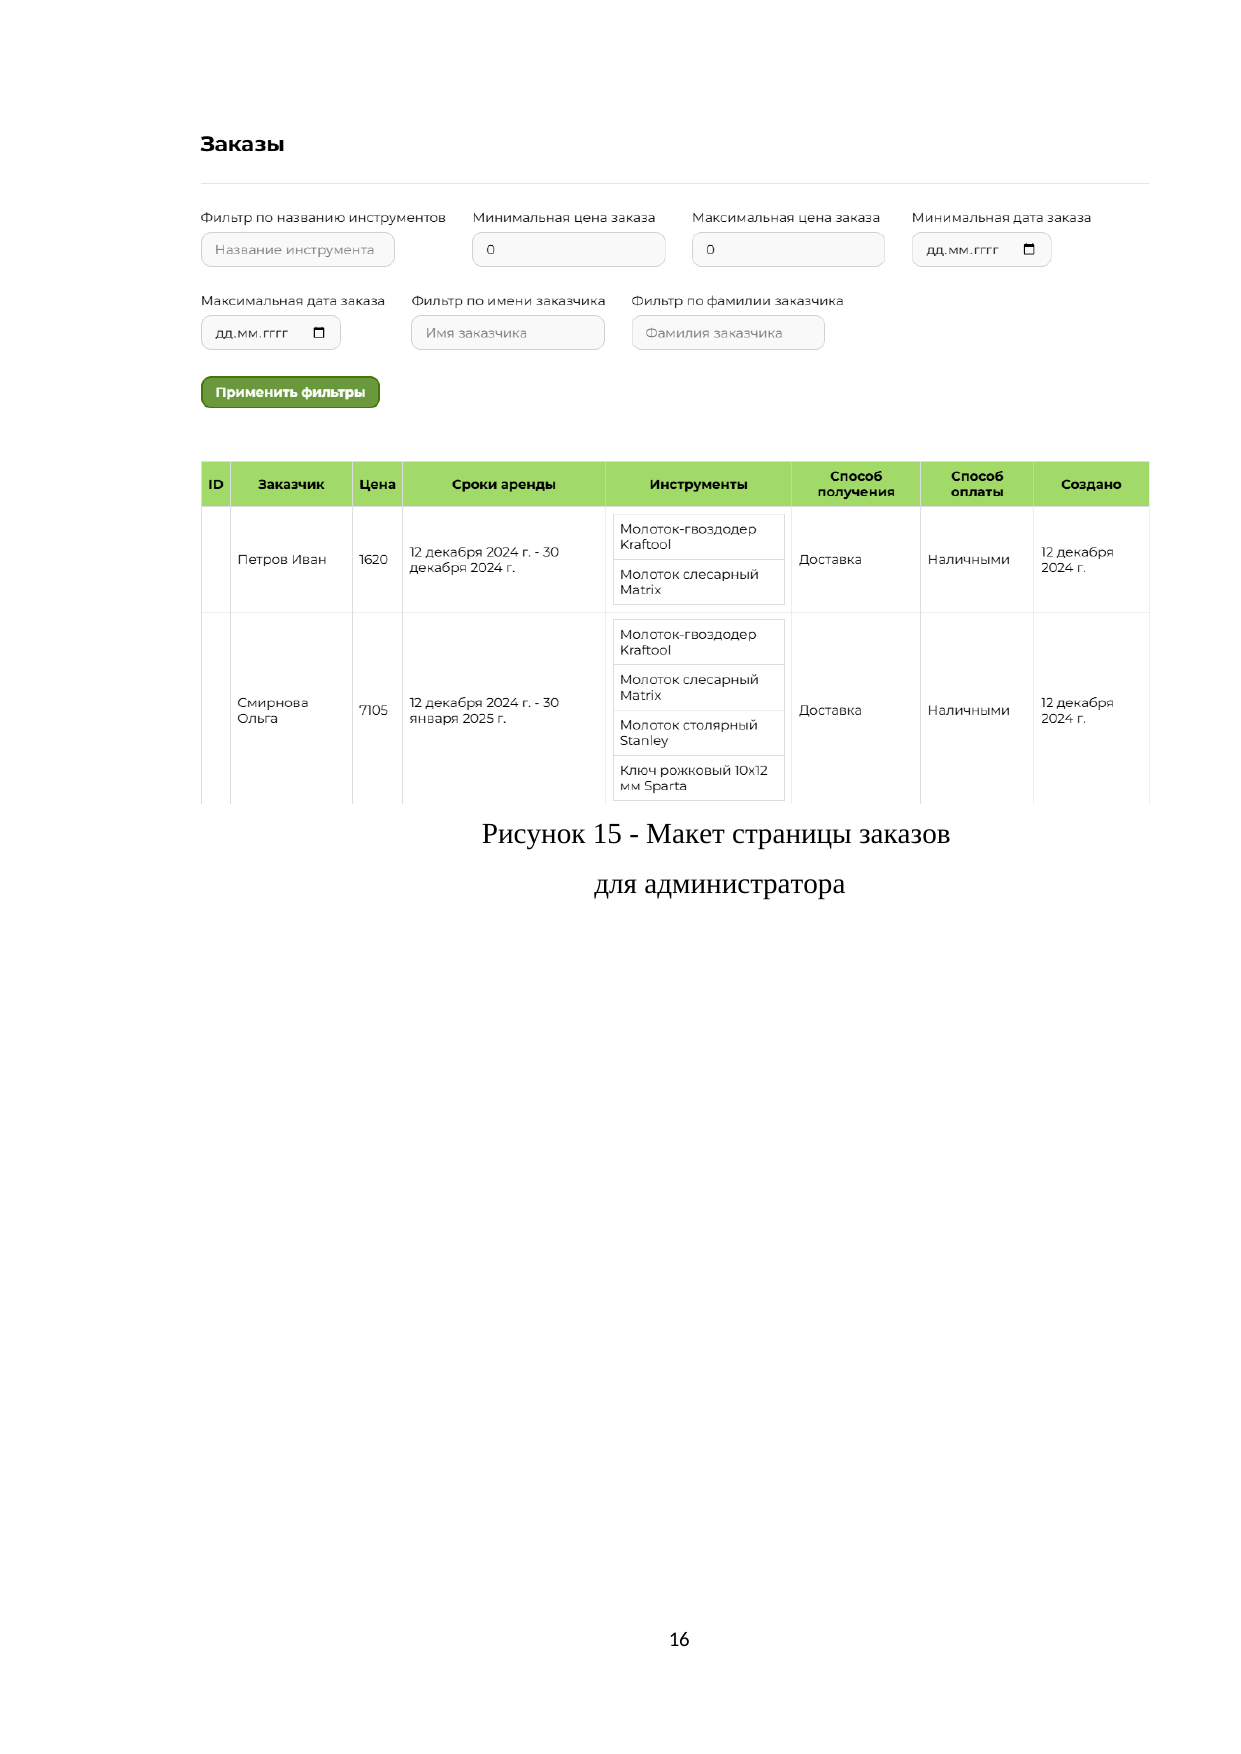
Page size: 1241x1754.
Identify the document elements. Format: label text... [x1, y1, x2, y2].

text Рисунок 15 - Макет страницы заказов [177, 816, 1181, 850]
text для администратора [177, 867, 1181, 900]
picture [177, 118, 1182, 804]
